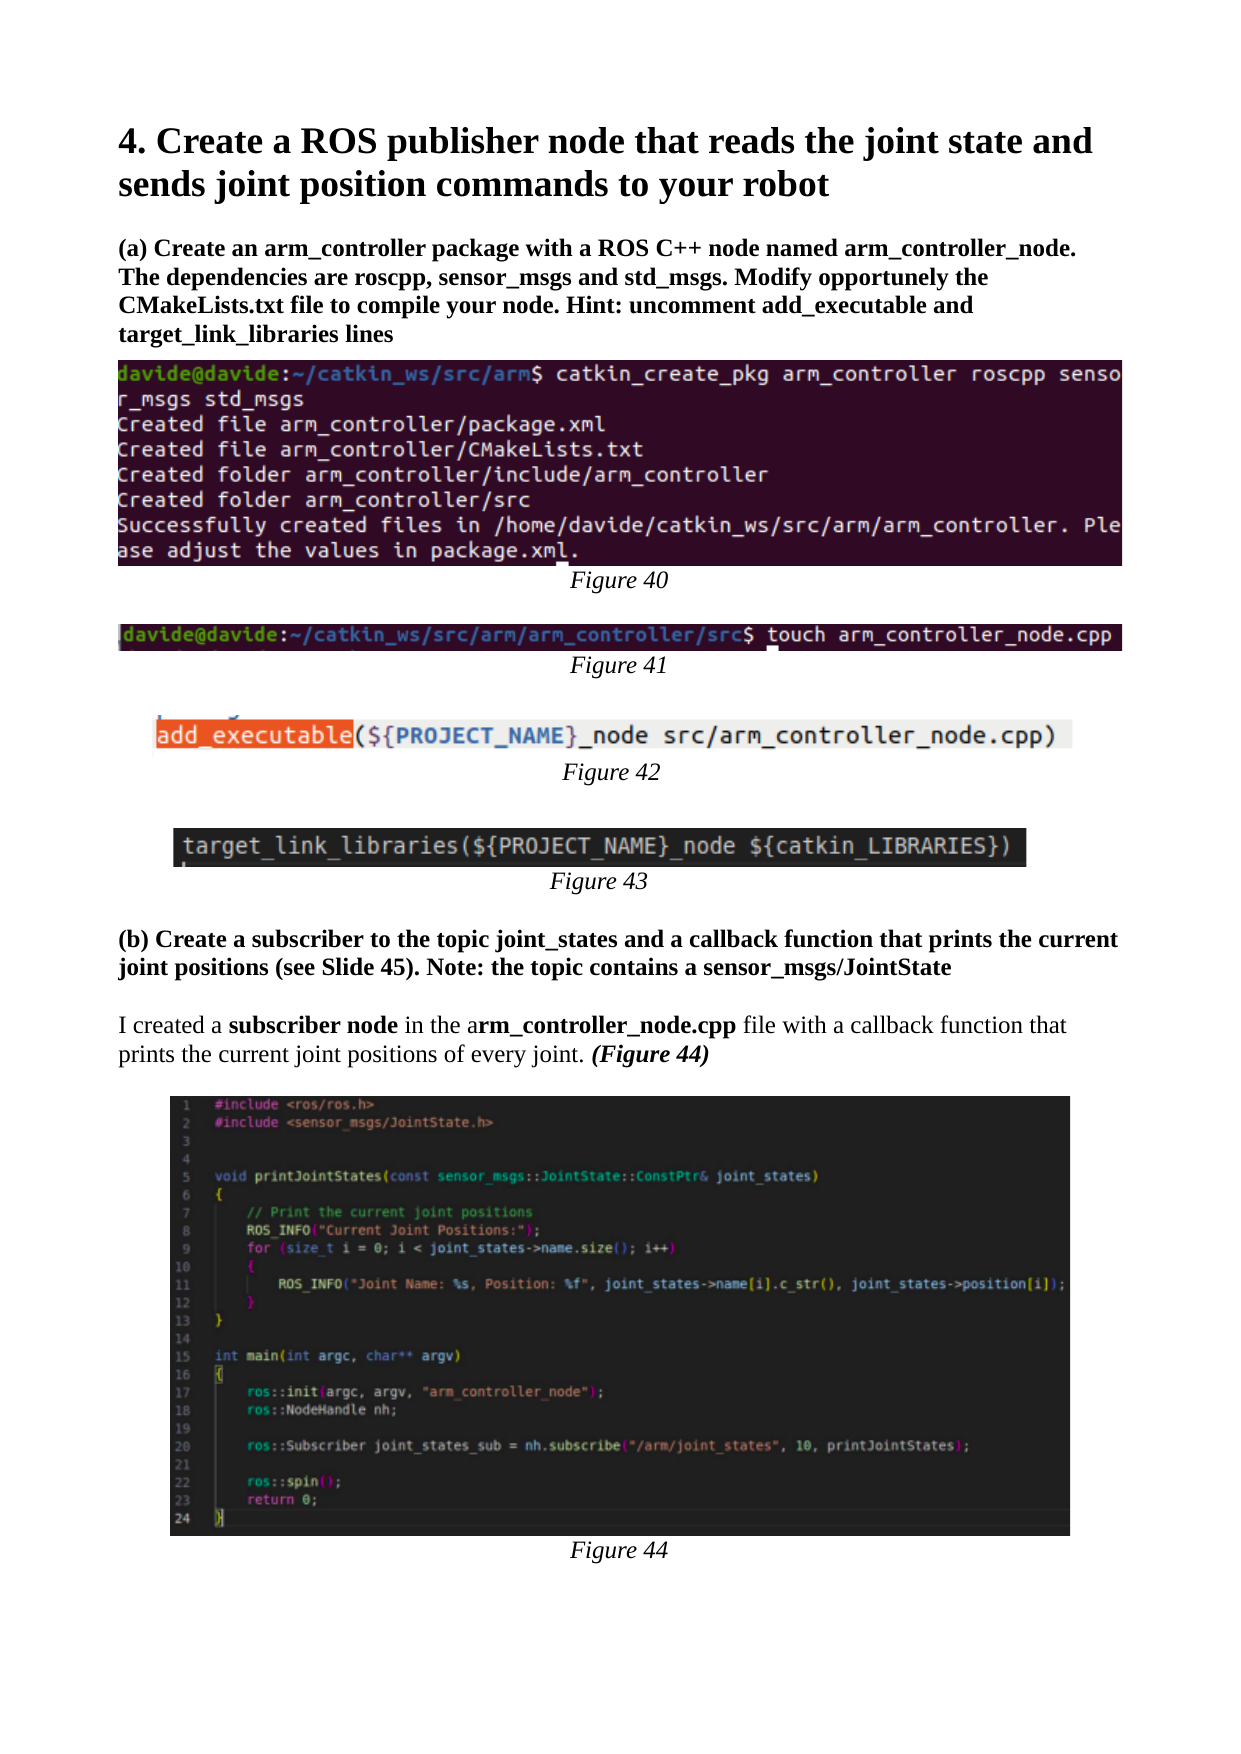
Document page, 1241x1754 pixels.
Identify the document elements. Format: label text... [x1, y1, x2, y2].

text Figure 43 [173, 867, 1026, 895]
text (b) Create a subscriber to the topic joint_states and a callback function that prints the current joint positions (see Slide 45). Note: the topic contains a sensor_msgs/JointState [118, 924, 1122, 981]
text Figure 40 [118, 566, 1122, 594]
text 4. Create a ROS publisher node that reads the joint state and sends joint position commands to your robot [118, 118, 1122, 204]
picture [173, 828, 1027, 867]
picture [118, 360, 1123, 566]
text I created a subscriber node in the arm_controller_node.cpp file with a callback function that prints the current joint positions of every joint. (Figure 44) [118, 1010, 1122, 1067]
picture [170, 1096, 1071, 1536]
text Figure 42 [152, 758, 1072, 786]
text (a) Create an arm_controller package with a ROS C++ node named arm_controller_node. The dependencies are roscpp, sensor_msgs and std_msgs. Modify opportunely the CMakeLists.txt file to compile your node. Hint: uncomment add_executable and target_link_libraries lines [118, 233, 1122, 348]
picture [118, 624, 1123, 651]
text Figure 44 [118, 1109, 1122, 1564]
text Figure 41 [118, 651, 1122, 679]
picture [152, 715, 1073, 758]
